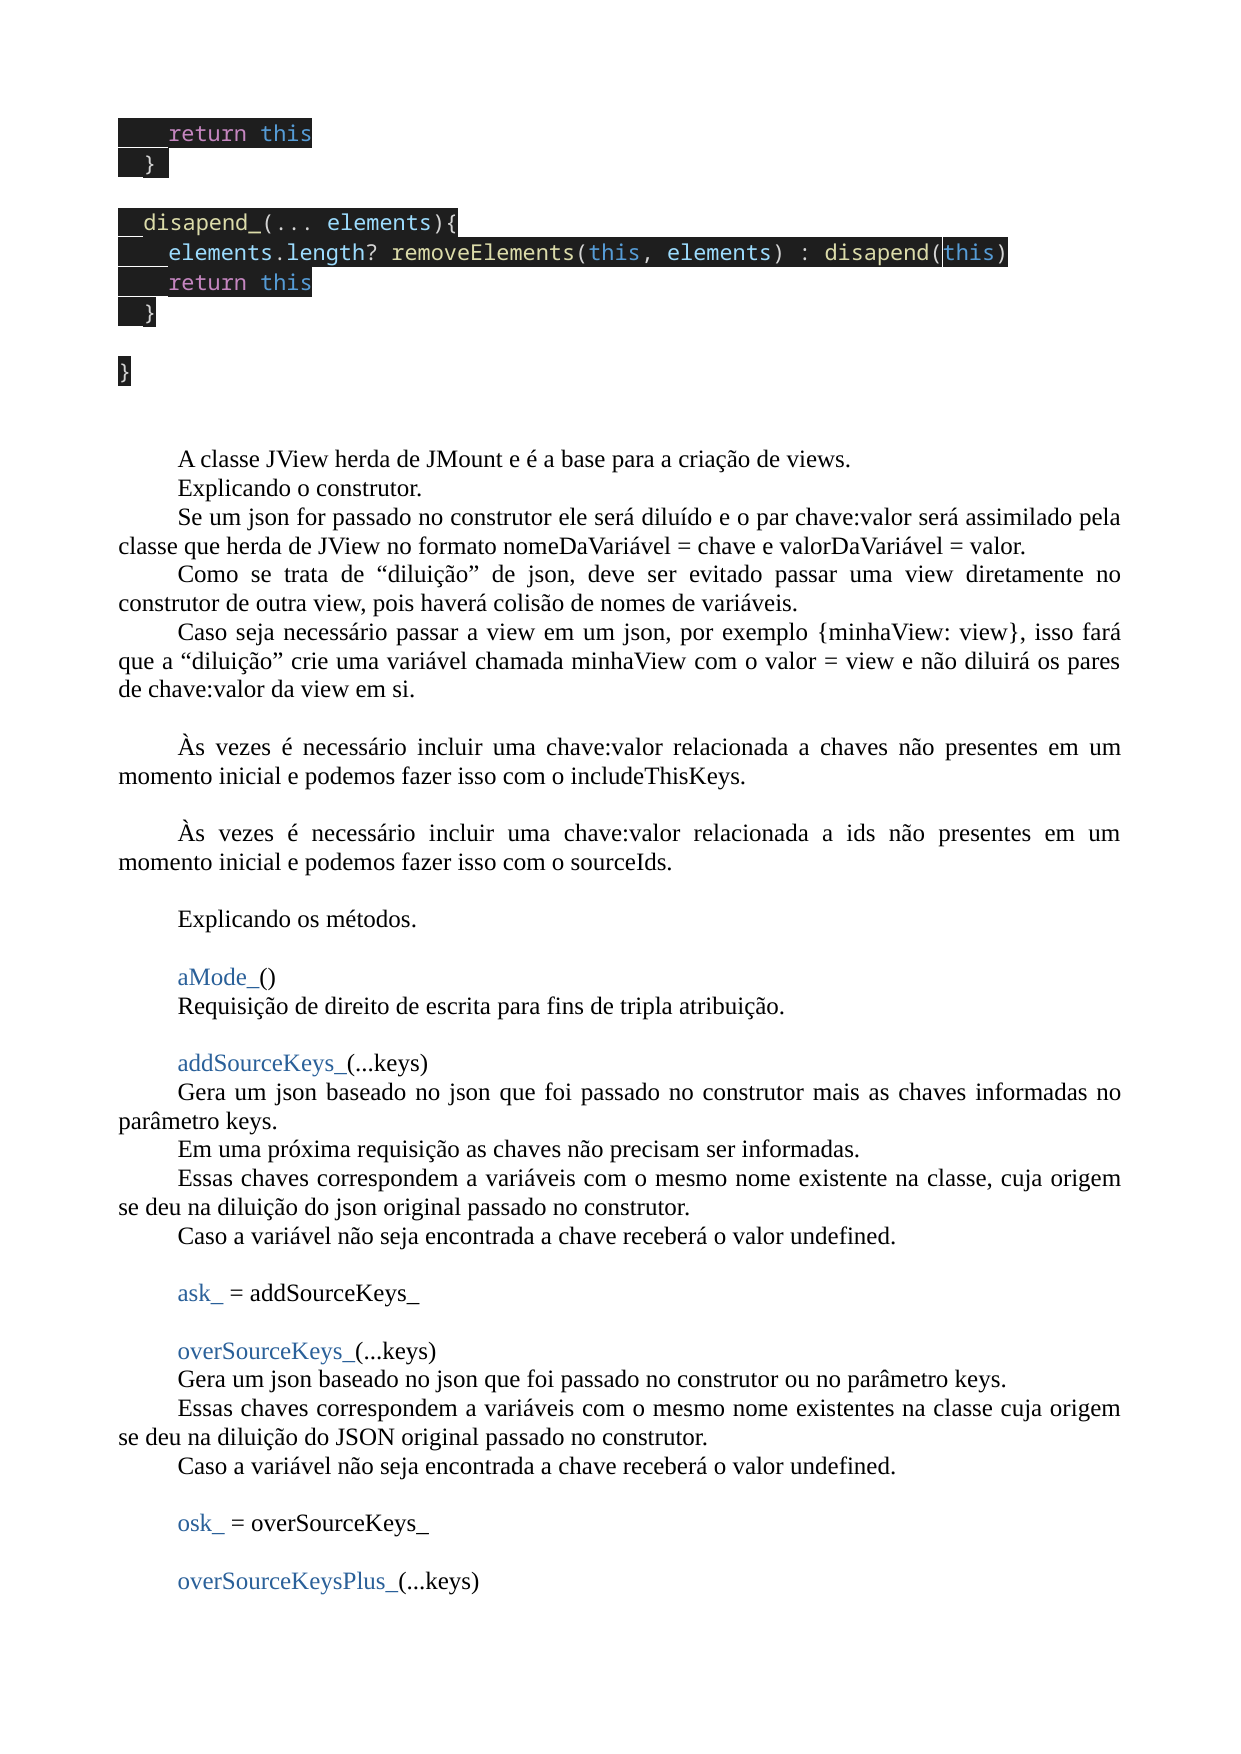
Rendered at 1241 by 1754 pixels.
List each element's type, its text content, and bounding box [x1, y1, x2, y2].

text Explicando o construtor. [118, 473, 1122, 502]
text Explicando os métodos. [118, 904, 1122, 933]
text overSourceKeysPlus_(...keys) [118, 1566, 1122, 1594]
text Requisição de direito de escrita para fins de tripla atribuição. [118, 991, 1122, 1019]
text Às vezes é necessário incluir uma chave:valor relacionada a ids não presentes em um momento inicial e podemos fazer isso com o sourceIds. [118, 818, 1122, 876]
text Às vezes é necessário incluir uma chave:valor relacionada a chaves não presentes em um momento inicial e podemos fazer isso com o includeThisKeys. [118, 732, 1122, 789]
text return this [118, 267, 1122, 297]
text aMode_() [118, 962, 1122, 991]
text Gera um json baseado no json que foi passado no construtor ou no parâmetro keys. [118, 1364, 1122, 1393]
text Essas chaves correspondem a variáveis com o mesmo nome existentes na classe cuja origem se deu na diluição do JSON original passado no construtor. [118, 1393, 1122, 1451]
text ask_ = addSourceKeys_ [118, 1278, 1122, 1307]
text } [118, 356, 1122, 386]
text } [118, 297, 1122, 327]
text elements.length? removeElements(this, elements) : disapend(this) [118, 237, 1122, 267]
text Caso a variável não seja encontrada a chave receberá o valor undefined. [118, 1221, 1122, 1249]
text osk_ = overSourceKeys_ [118, 1508, 1122, 1537]
text } [118, 148, 1122, 178]
text Como se trata de “diluição” de json, deve ser evitado passar uma view diretamente no construtor de outra view, pois haverá colisão de nomes de variáveis. [118, 559, 1122, 617]
text addSourceKeys_(...keys) [118, 1048, 1122, 1077]
text A classe JView herda de JMount e é a base para a criação de views. [118, 444, 1122, 473]
text Caso a variável não seja encontrada a chave receberá o valor undefined. [118, 1451, 1122, 1479]
text Essas chaves correspondem a variáveis com o mesmo nome existente na classe, cuja origem se deu na diluição do json original passado no construtor. [118, 1163, 1122, 1221]
text Gera um json baseado no json que foi passado no construtor mais as chaves informadas no parâmetro keys. [118, 1077, 1122, 1134]
text disapend_(... elements){ [118, 207, 1122, 237]
text return this [118, 118, 1122, 148]
text Em uma próxima requisição as chaves não precisam ser informadas. [118, 1134, 1122, 1163]
text Caso seja necessário passar a view em um json, por exemplo {minhaView: view}, isso fará que a “diluição” crie uma variável chamada minhaView com o valor = view e não diluirá os pares de chave:valor da view em si. [118, 617, 1122, 703]
text overSourceKeys_(...keys) [118, 1336, 1122, 1364]
text Se um json for passado no construtor ele será diluído e o par chave:valor será assimilado pela classe que herda de JView no formato nomeDaVariável = chave e valorDaVariável = valor. [118, 502, 1122, 559]
